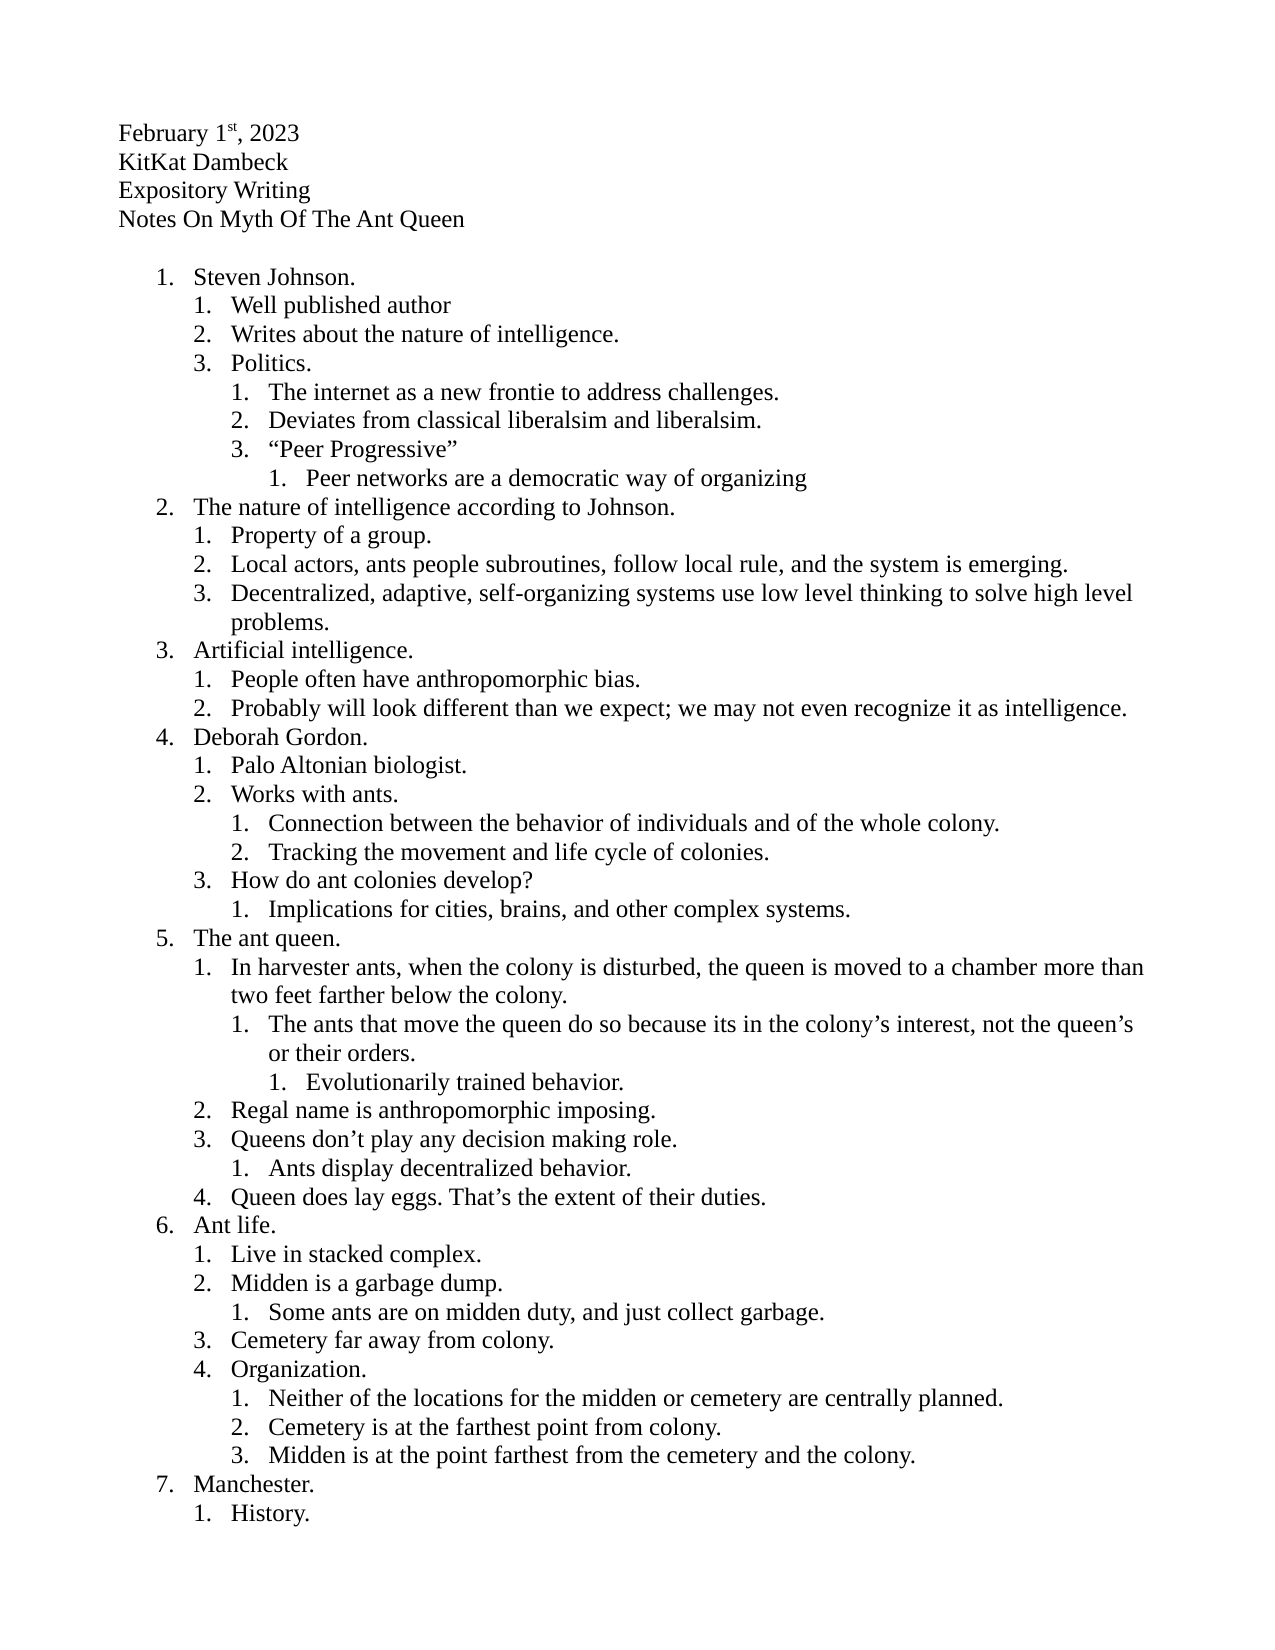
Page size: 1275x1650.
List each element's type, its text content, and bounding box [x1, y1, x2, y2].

list Regal name is anthropomorphic imposing. [193, 1096, 1157, 1124]
text Expository Writing [118, 176, 1157, 204]
list Artificial intelligence. [156, 636, 1157, 664]
list Deviates from classical liberalsim and liberalsim. [231, 406, 1157, 434]
list How do ant colonies develop? [193, 866, 1157, 894]
list Implications for cities, brains, and other complex systems. [231, 894, 1157, 923]
list Decentralized, adaptive, self-organizing systems use low level thinking to solve high level problems. [193, 578, 1157, 636]
list Evolutionarily trained behavior. [268, 1067, 1157, 1096]
list Queens don’t play any decision making role. [193, 1124, 1157, 1153]
list “Peer Progressive” [231, 434, 1157, 463]
list In harvester ants, when the colony is disturbed, the queen is moved to a chamber more than two feet farther below the colony. [193, 952, 1157, 1009]
list The ants that move the queen do so because its in the colony’s interest, not the queen’s or their orders. [231, 1009, 1157, 1067]
text February 1st, 2023 [118, 118, 1157, 147]
list Neither of the locations for the midden or cemetery are centrally planned. [231, 1383, 1157, 1412]
text Notes On Myth Of The Ant Queen [118, 204, 1157, 233]
list Property of a group. [193, 521, 1157, 549]
list The internet as a new frontie to address challenges. [231, 377, 1157, 406]
list Deborah Gordon. [156, 722, 1157, 751]
list Peer networks are a democratic way of organizing [268, 463, 1157, 492]
list Queen does lay eggs. That’s the extent of their duties. [193, 1182, 1157, 1211]
list Well published author [193, 291, 1157, 319]
list Connection between the behavior of individuals and of the whole colony. [231, 808, 1157, 837]
list Probably will look different than we expect; we may not even recognize it as intelligence. [193, 693, 1157, 722]
list Some ants are on midden duty, and just collect garbage. [231, 1297, 1157, 1326]
list Local actors, ants people subroutines, follow local rule, and the system is emerging. [193, 549, 1157, 578]
list Tracking the movement and life cycle of colonies. [231, 837, 1157, 866]
list Ants display decentralized behavior. [231, 1153, 1157, 1182]
list Midden is a garbage dump. [193, 1268, 1157, 1297]
list Midden is at the point farthest from the cemetery and the colony. [231, 1441, 1157, 1469]
list Cemetery far away from colony. [193, 1326, 1157, 1354]
list Palo Altonian biologist. [193, 751, 1157, 779]
list Cemetery is at the farthest point from colony. [231, 1412, 1157, 1441]
list The nature of intelligence according to Johnson. [156, 492, 1157, 521]
list History. [193, 1498, 1157, 1527]
list Organization. [193, 1354, 1157, 1383]
list Politics. [193, 348, 1157, 377]
list Manchester. [156, 1469, 1157, 1498]
list Works with ants. [193, 779, 1157, 808]
list Writes about the nature of intelligence. [193, 319, 1157, 348]
list Ant life. [156, 1211, 1157, 1239]
list The ant queen. [156, 923, 1157, 952]
text KitKat Dambeck [118, 147, 1157, 176]
list Steven Johnson. [156, 262, 1157, 291]
list People often have anthropomorphic bias. [193, 664, 1157, 693]
list Live in stacked complex. [193, 1239, 1157, 1268]
